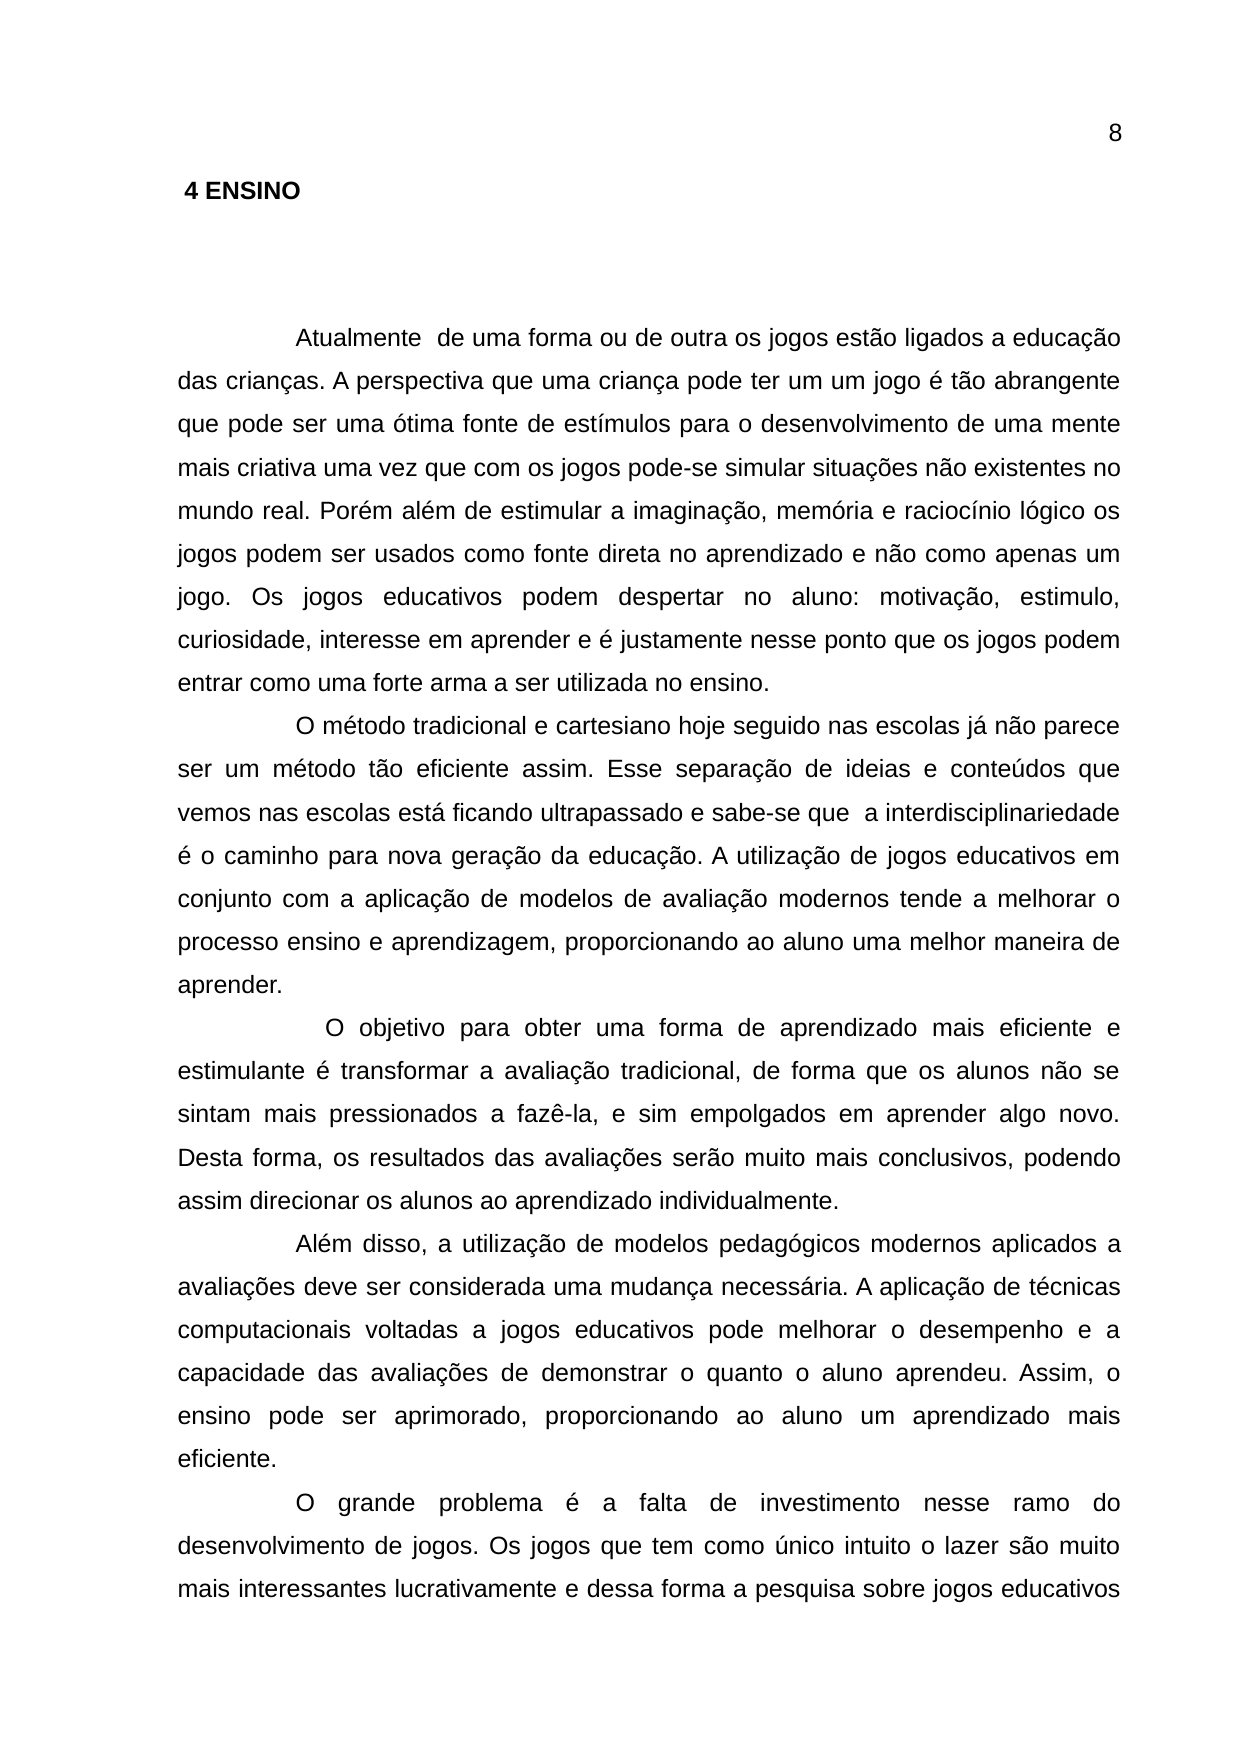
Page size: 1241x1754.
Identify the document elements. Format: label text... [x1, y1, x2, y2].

text Atualmente de uma forma ou de outra os jogos estão ligados a educação das crianças. A perspectiva que uma criança pode ter um um jogo é tão abrangente que pode ser uma ótima fonte de estímulos para o desenvolvimento de uma mente mais criativa uma vez que com os jogos pode-se simular situações não existentes no mundo real. Porém além de estimular a imaginação, memória e raciocínio lógico os jogos podem ser usados como fonte direta no aprendizado e não como apenas um jogo. Os jogos educativos podem despertar no aluno: motivação, estimulo, curiosidade, interesse em aprender e é justamente nesse ponto que os jogos podem entrar como uma forte arma a ser utilizada no ensino. [177, 323, 1122, 697]
text O objetivo para obter uma forma de aprendizado mais eficiente e estimulante é transformar a avaliação tradicional, de forma que os alunos não se sintam mais pressionados a fazê-la, e sim empolgados em aprender algo novo. Desta forma, os resultados das avaliações serão muito mais conclusivos, podendo assim direcionar os alunos ao aprendizado individualmente. [177, 1013, 1122, 1214]
text Além disso, a utilização de modelos pedagógicos modernos aplicados a avaliações deve ser considerada uma mudança necessária. A aplicação de técnicas computacionais voltadas a jogos educativos pode melhorar o desempenho e a capacidade das avaliações de demonstrar o quanto o aluno aprendeu. Assim, o ensino pode ser aprimorado, proporcionando ao aluno um aprendizado mais eficiente. [177, 1229, 1122, 1473]
text O método tradicional e cartesiano hoje seguido nas escolas já não parece ser um método tão eficiente assim. Esse separação de ideias e conteúdos que vemos nas escolas está ficando ultrapassado e sabe-se que a interdisciplinariedade é o caminho para nova geração da educação. A utilização de jogos educativos em conjunto com a aplicação de modelos de avaliação modernos tende a melhorar o processo ensino e aprendizagem, proporcionando ao aluno uma melhor maneira de aprender. [177, 711, 1122, 999]
text O grande problema é a falta de investimento nesse ramo do desenvolvimento de jogos. Os jogos que tem como único intuito o lazer são muito mais interessantes lucrativamente e dessa forma a pesquisa sobre jogos educativos [177, 1488, 1122, 1603]
list Ensino [177, 176, 1122, 205]
